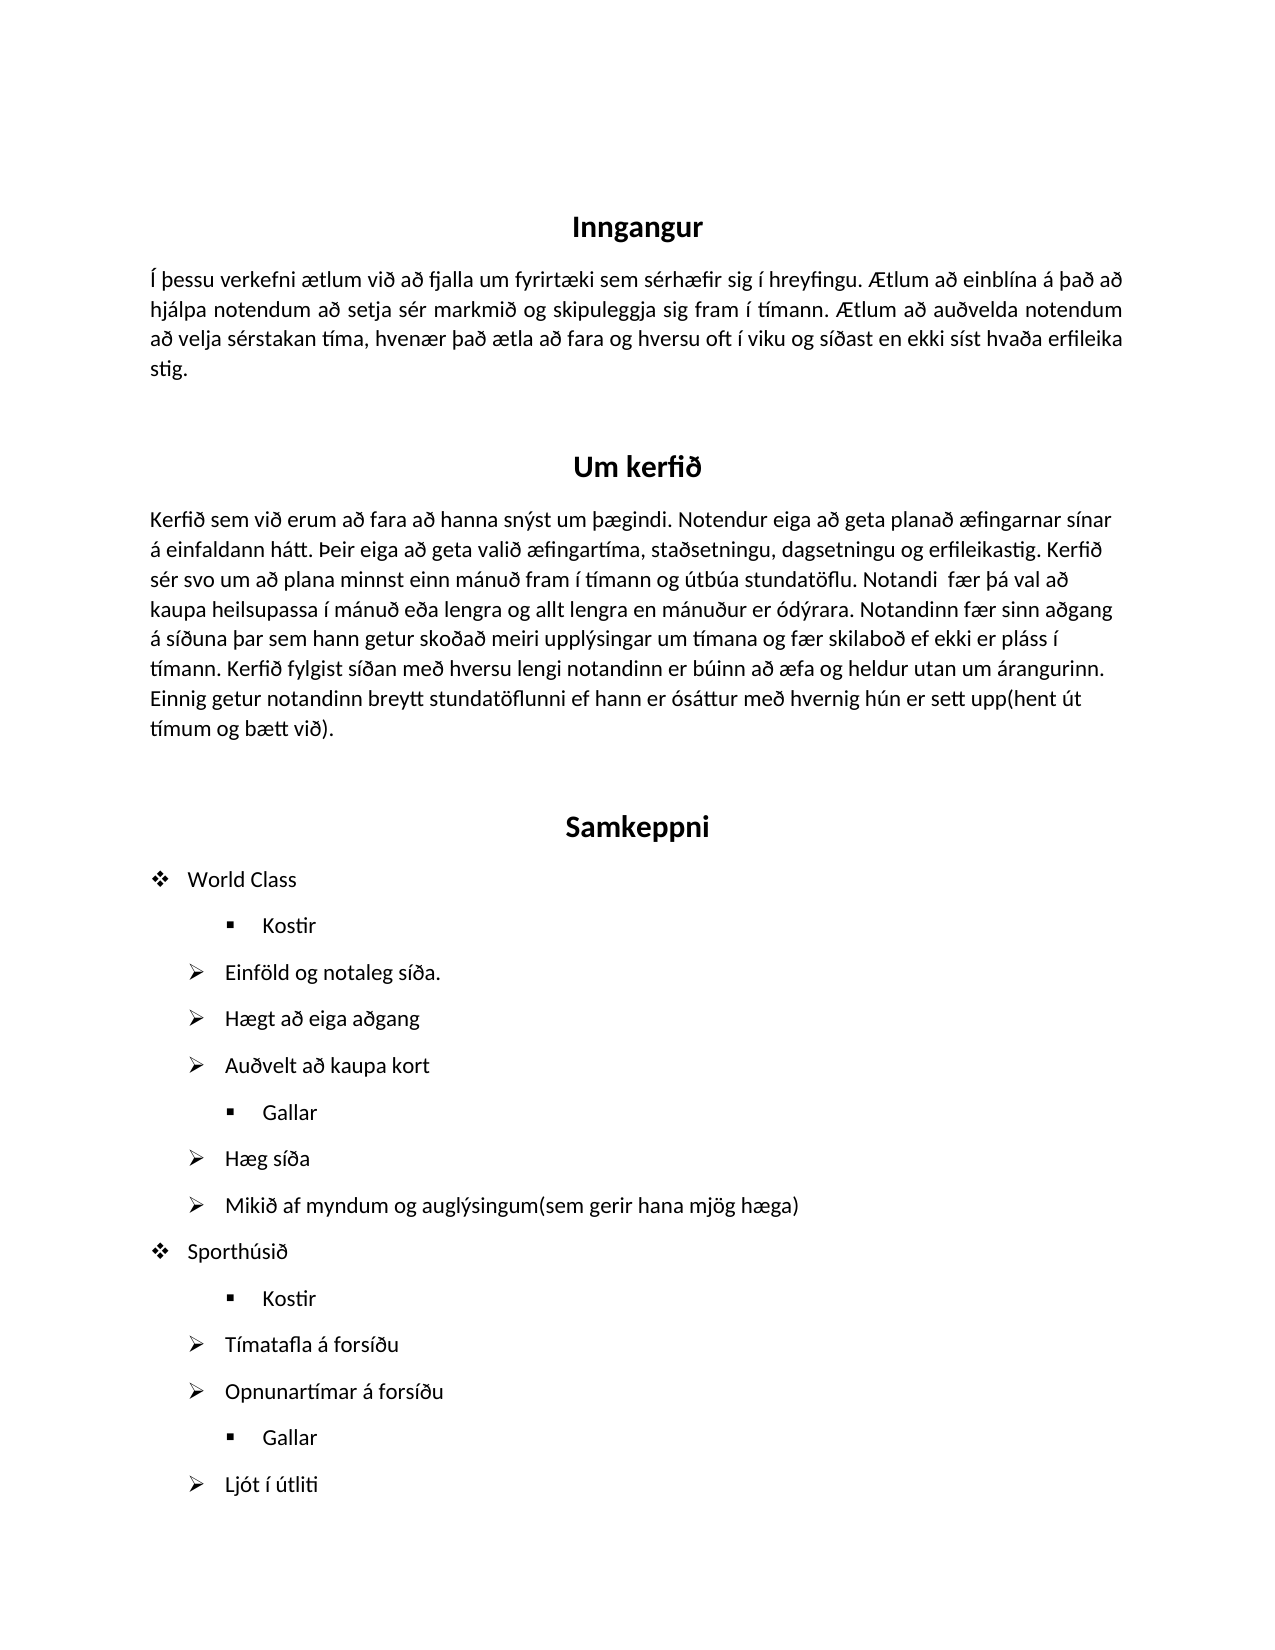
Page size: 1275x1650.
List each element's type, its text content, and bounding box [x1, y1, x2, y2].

list Hægt að eiga aðgang [187, 1004, 1125, 1032]
list Einföld og notaleg síða. [187, 958, 1125, 986]
text Samkeppni [150, 807, 1125, 846]
list Auðvelt að kaupa kort [187, 1051, 1125, 1079]
text Inngangur [150, 207, 1125, 246]
list Kostir [225, 1284, 1125, 1312]
list Mikið af myndum og auglýsingum(sem gerir hana mjög hæga) [187, 1191, 1125, 1219]
list Ljót í útliti [187, 1470, 1125, 1498]
text Kerfið sem við erum að fara að hanna snýst um þægindi. Notendur eiga að geta planað æfingarnar sínar á einfaldann hátt. Þeir eiga að geta valið æfingartíma, staðsetningu, dagsetningu og erfileikastig. Kerfið sér svo um að plana minnst einn mánuð fram í tímann og útbúa stundatöflu. Notandi fær þá val að kaupa heilsupassa í mánuð eða lengra og allt lengra en mánuður er ódýrara. Notandinn fær sinn aðgang á síðuna þar sem hann getur skoðað meiri upplýsingar um tímana og fær skilaboð ef ekki er pláss í tímann. Kerfið fylgist síðan með hversu lengi notandinn er búinn að æfa og heldur utan um árangurinn. Einnig getur notandinn breytt stundatöflunni ef hann er ósáttur með hvernig hún er sett upp(hent út tímum og bætt við). [150, 505, 1125, 742]
list Hæg síða [187, 1144, 1125, 1172]
list Gallar [225, 1098, 1125, 1126]
list Opnunartímar á forsíðu [187, 1377, 1125, 1405]
text Í þessu verkefni ætlum við að fjalla um fyrirtæki sem sérhæfir sig í hreyfingu. Ætlum að einblína á það að hjálpa notendum að setja sér markmið og skipuleggja sig fram í tímann. Ætlum að auðvelda notendum að velja sérstakan tíma, hvenær það ætla að fara og hversu oft í viku og síðast en ekki síst hvaða erfileika stig. [150, 265, 1125, 382]
list Tímatafla á forsíðu [187, 1330, 1125, 1358]
list World Class [150, 865, 1125, 893]
list Kostir [225, 911, 1125, 939]
text Um kerfið [150, 448, 1125, 486]
list Sporthúsið [150, 1237, 1125, 1265]
list Gallar [225, 1423, 1125, 1452]
